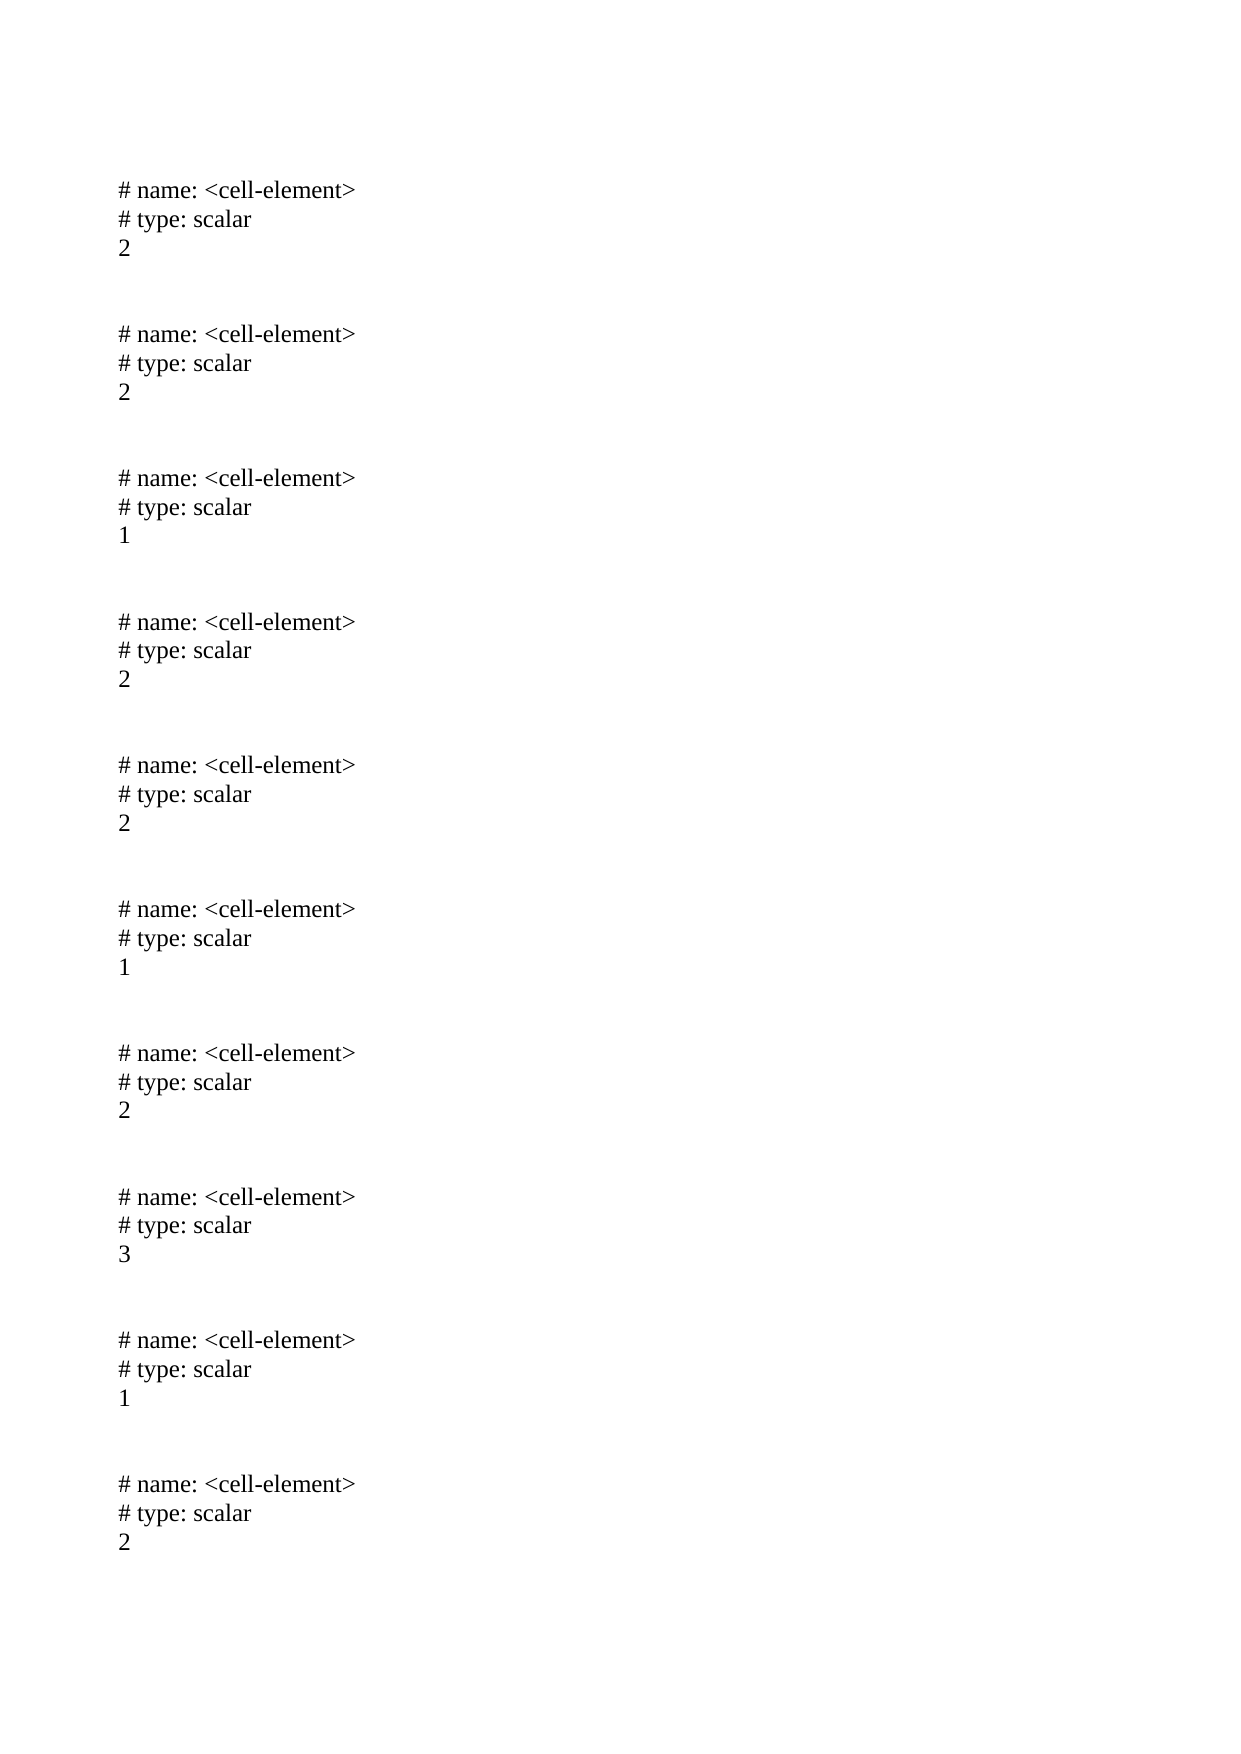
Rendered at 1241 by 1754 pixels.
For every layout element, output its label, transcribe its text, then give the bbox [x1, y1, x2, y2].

text # name: <cell-element> [118, 894, 1122, 923]
text # type: scalar [118, 492, 1122, 521]
text # name: <cell-element> [118, 319, 1122, 348]
text # name: <cell-element> [118, 607, 1122, 636]
text # name: <cell-element> [118, 463, 1122, 492]
text 2 [118, 808, 1122, 837]
text # type: scalar [118, 1498, 1122, 1527]
text 1 [118, 521, 1122, 549]
text # name: <cell-element> [118, 751, 1122, 779]
text 2 [118, 1527, 1122, 1556]
text 2 [118, 377, 1122, 406]
text # name: <cell-element> [118, 1038, 1122, 1067]
text 2 [118, 1096, 1122, 1124]
text # name: <cell-element> [118, 176, 1122, 204]
text # type: scalar [118, 1211, 1122, 1239]
text 3 [118, 1239, 1122, 1268]
text 1 [118, 1383, 1122, 1412]
text 2 [118, 664, 1122, 693]
text # type: scalar [118, 923, 1122, 952]
text # name: <cell-element> [118, 1469, 1122, 1498]
text # type: scalar [118, 204, 1122, 233]
text # type: scalar [118, 348, 1122, 377]
text # type: scalar [118, 779, 1122, 808]
text 2 [118, 233, 1122, 262]
text # name: <cell-element> [118, 1326, 1122, 1354]
text # type: scalar [118, 636, 1122, 664]
text # type: scalar [118, 1067, 1122, 1096]
text # type: scalar [118, 1354, 1122, 1383]
text 1 [118, 952, 1122, 981]
text # name: <cell-element> [118, 1182, 1122, 1211]
